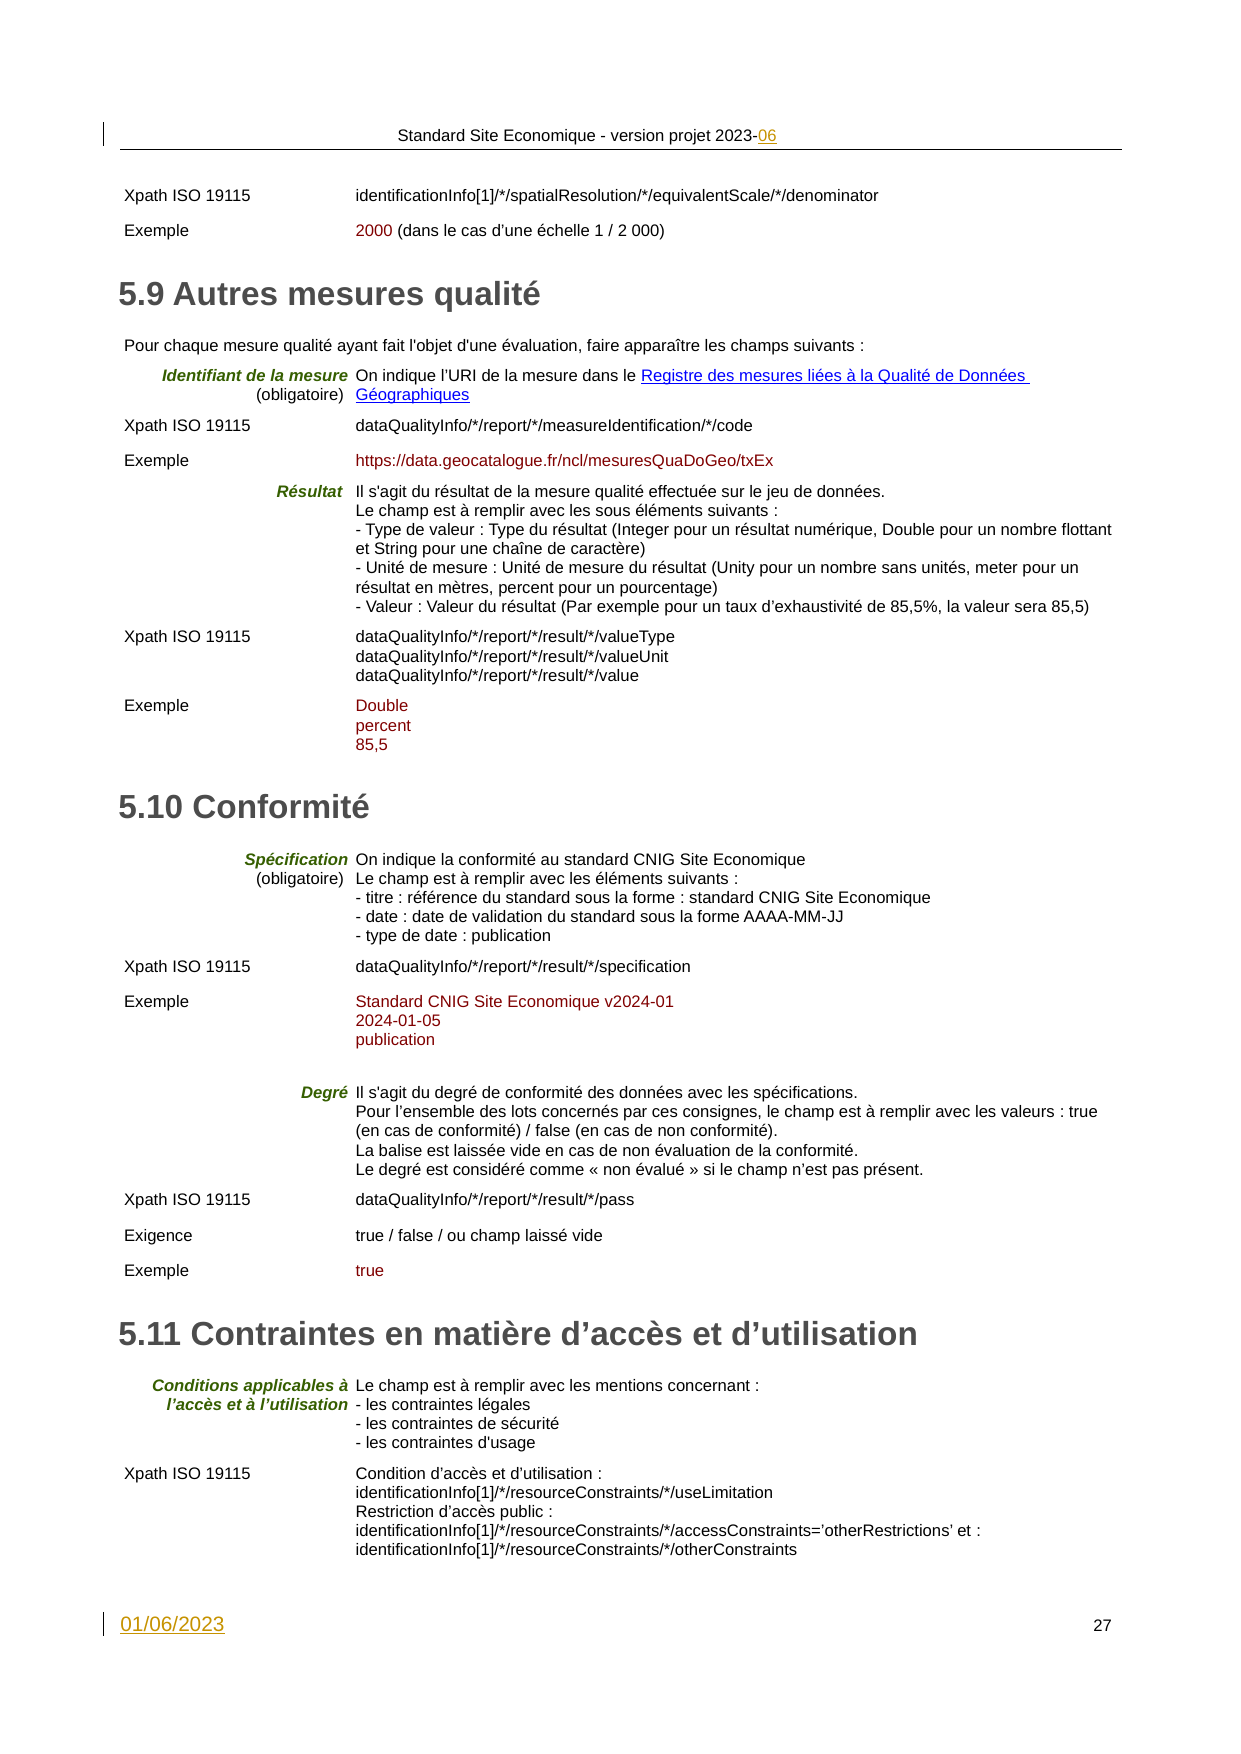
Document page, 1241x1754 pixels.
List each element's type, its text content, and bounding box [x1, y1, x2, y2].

table_cell dataQualityInfo/*/report/*/result/*/valueType dataQualityInfo/*/report/*/result/*/valueUnit dataQualityInfo/*/report/*/result/*/value [355, 622, 1122, 691]
table_cell Exigence [118, 1220, 355, 1255]
table_cell Xpath ISO 19115 [118, 951, 355, 986]
table_cell Xpath ISO 19115 [118, 622, 355, 691]
subtitle 5.10 Conformité [118, 787, 1122, 826]
table_cell Double percent 85,5 [355, 691, 1122, 759]
table_cell Xpath ISO 19115 [118, 410, 355, 445]
table_header On indique la conformité au standard CNIG Site Economique Le champ est à remplir avec les éléments suivants : - titre : référence du standard sous la forme : standard CNIG Site Economique - date : date de validation du standard sous la forme AAAA-MM-JJ - type de date : publication [355, 844, 1122, 951]
table_header Conditions applicables à l’accès et à l’utilisation [118, 1370, 355, 1458]
table_cell Identifiant de la mesure (obligatoire) [118, 360, 355, 410]
table_cell dataQualityInfo/*/report/*/measureIdentification/*/code [355, 410, 1122, 445]
table_header Spécification (obligatoire) [118, 844, 355, 951]
table_header Pour chaque mesure qualité ayant fait l'objet d'une évaluation, faire apparaître les champs suivants : [118, 330, 1122, 360]
table_cell Résultat [118, 476, 355, 622]
table_cell On indique l’URI de la mesure dans le Registre des mesures liées à la Qualité de Données Géographiques [355, 360, 1122, 410]
table_cell https://data.geocatalogue.fr/ncl/mesuresQuaDoGeo/txEx [355, 445, 1122, 476]
table_cell true / false / ou champ laissé vide [355, 1220, 1122, 1255]
table_cell Exemple [118, 215, 355, 246]
table_cell Exemple [118, 1255, 355, 1286]
table_cell Xpath ISO 19115 [118, 180, 355, 215]
subtitle 5.9 Autres mesures qualité [118, 273, 1122, 312]
table_cell Exemple [118, 445, 355, 476]
table_cell Condition d’accès et d’utilisation : identificationInfo[1]/*/resourceConstraints/*/useLimitation Restriction d’accès public : identificationInfo[1]/*/resourceConstraints/*/accessConstraints=’otherRestrictions’ et : identificationInfo[1]/*/resourceConstraints/*/otherConstraints [355, 1458, 1122, 1565]
table_cell dataQualityInfo/*/report/*/result/*/specification [355, 951, 1122, 986]
table_cell Exemple [118, 986, 355, 1055]
subtitle 5.11 Contraintes en matière d’accès et d’utilisation [118, 1313, 1122, 1352]
table_cell true [355, 1255, 1122, 1286]
table_cell Xpath ISO 19115 [118, 1185, 355, 1220]
table_cell Standard CNIG Site Economique v2024-01 2024-01-05 publication [355, 986, 1122, 1055]
table_header Degré [118, 1077, 355, 1184]
table_cell Il s'agit du résultat de la mesure qualité effectuée sur le jeu de données. Le champ est à remplir avec les sous éléments suivants : - Type de valeur : Type du résultat (Integer pour un résultat numérique, Double pour un nombre flottant et String pour une chaîne de caractère) - Unité de mesure : Unité de mesure du résultat (Unity pour un nombre sans unités, meter pour un résultat en mètres, percent pour un pourcentage) - Valeur : Valeur du résultat (Par exemple pour un taux d’exhaustivité de 85,5%, la valeur sera 85,5) [355, 476, 1122, 622]
table_cell identificationInfo[1]/*/spatialResolution/*/equivalentScale/*/denominator [355, 180, 1122, 215]
table_cell 2000 (dans le cas d’une échelle 1 / 2 000) [355, 215, 1122, 246]
table_cell Exemple [118, 691, 355, 759]
table_header Il s'agit du degré de conformité des données avec les spécifications. Pour l’ensemble des lots concernés par ces consignes, le champ est à remplir avec les valeurs : true (en cas de conformité) / false (en cas de non conformité). La balise est laissée vide en cas de non évaluation de la conformité. Le degré est considéré comme « non évalué » si le champ n’est pas présent. [355, 1077, 1122, 1184]
table_cell Xpath ISO 19115 [118, 1458, 355, 1565]
table_cell dataQualityInfo/*/report/*/result/*/pass [355, 1185, 1122, 1220]
table_header Le champ est à remplir avec les mentions concernant : - les contraintes légales - les contraintes de sécurité - les contraintes d'usage [355, 1370, 1122, 1458]
